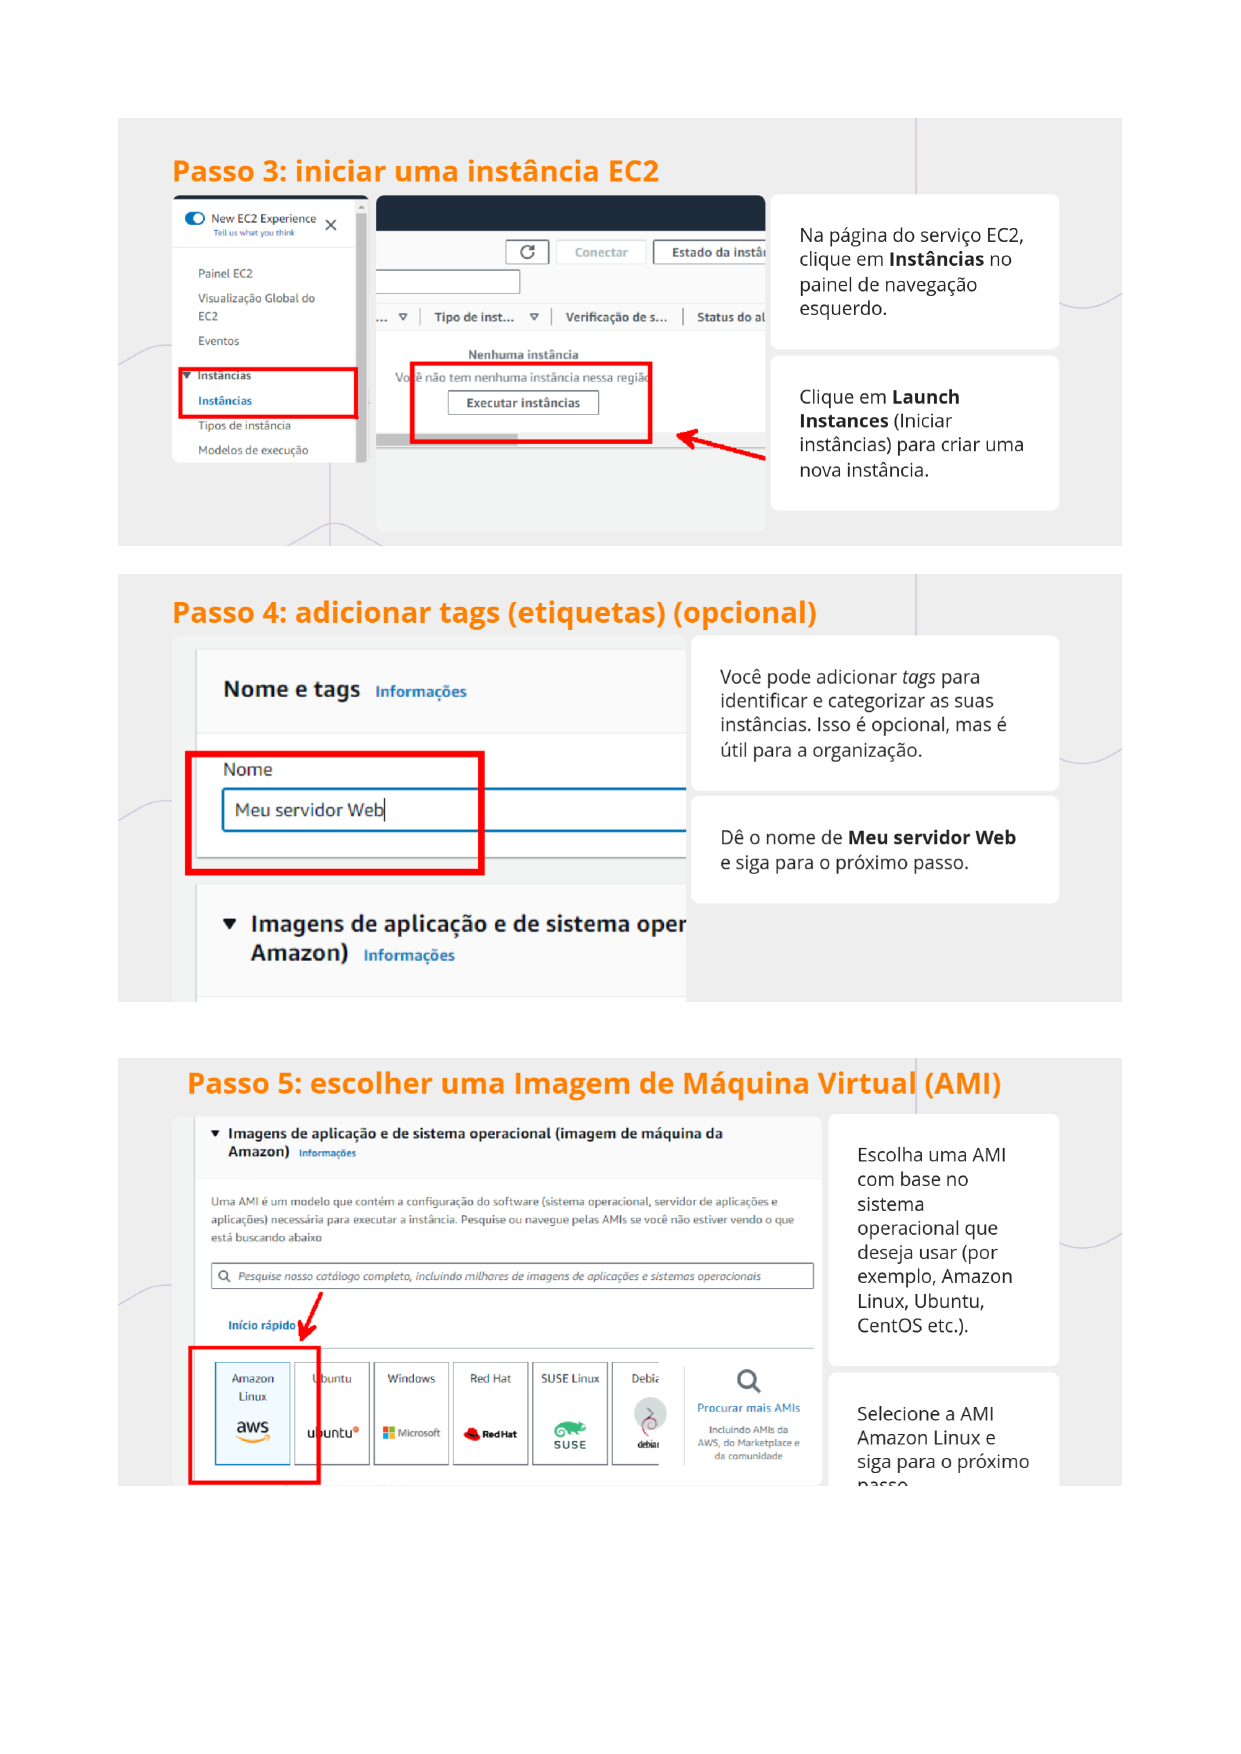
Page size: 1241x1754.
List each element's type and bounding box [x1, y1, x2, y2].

picture [118, 118, 1123, 546]
picture [118, 1058, 1123, 1486]
picture [118, 574, 1123, 1002]
